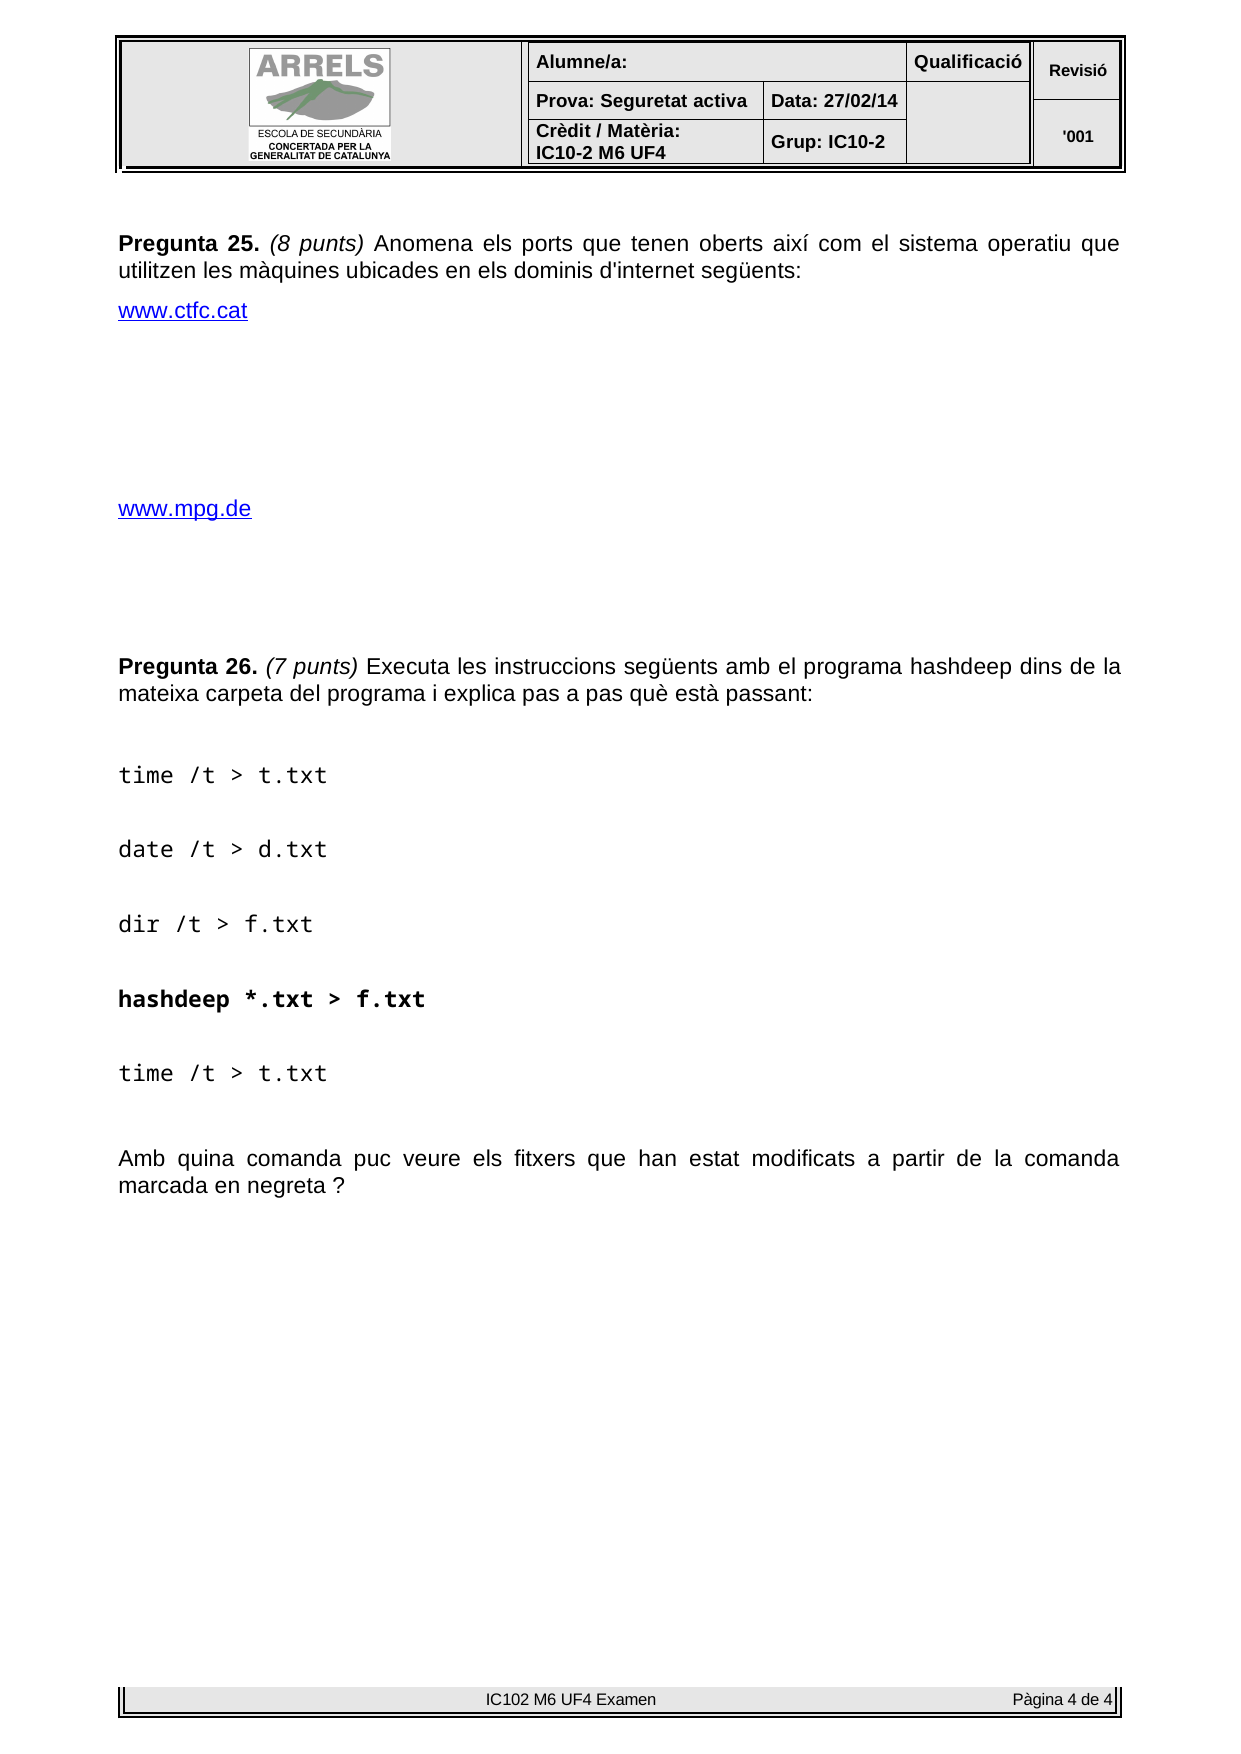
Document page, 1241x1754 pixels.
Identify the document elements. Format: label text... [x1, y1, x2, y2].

text www.ctfc.cat [118, 296, 1122, 323]
text hashdeep *.txt > f.txt [118, 952, 1122, 1014]
text date /t > d.txt [118, 802, 1122, 864]
text dir /t > f.txt [118, 877, 1122, 939]
text www.mpg.de [118, 494, 1122, 521]
text Pregunta 26. (7 punts) Executa les instruccions següents amb el programa hashdeep dins de la mateixa carpeta del programa i explica pas a pas què està passant: [118, 653, 1122, 707]
text Amb quina comanda puc veure els fitxers que han estat modificats a partir de la comanda marcada en negreta ? [118, 1144, 1122, 1198]
text time /t > t.txt [118, 1026, 1122, 1088]
picture [248, 48, 391, 161]
text time /t > t.txt [118, 759, 1122, 790]
text Pregunta 25. (8 punts) Anomena els ports que tenen oberts així com el sistema operatiu que utilitzen les màquines ubicades en els dominis d'internet següents: [118, 230, 1122, 284]
